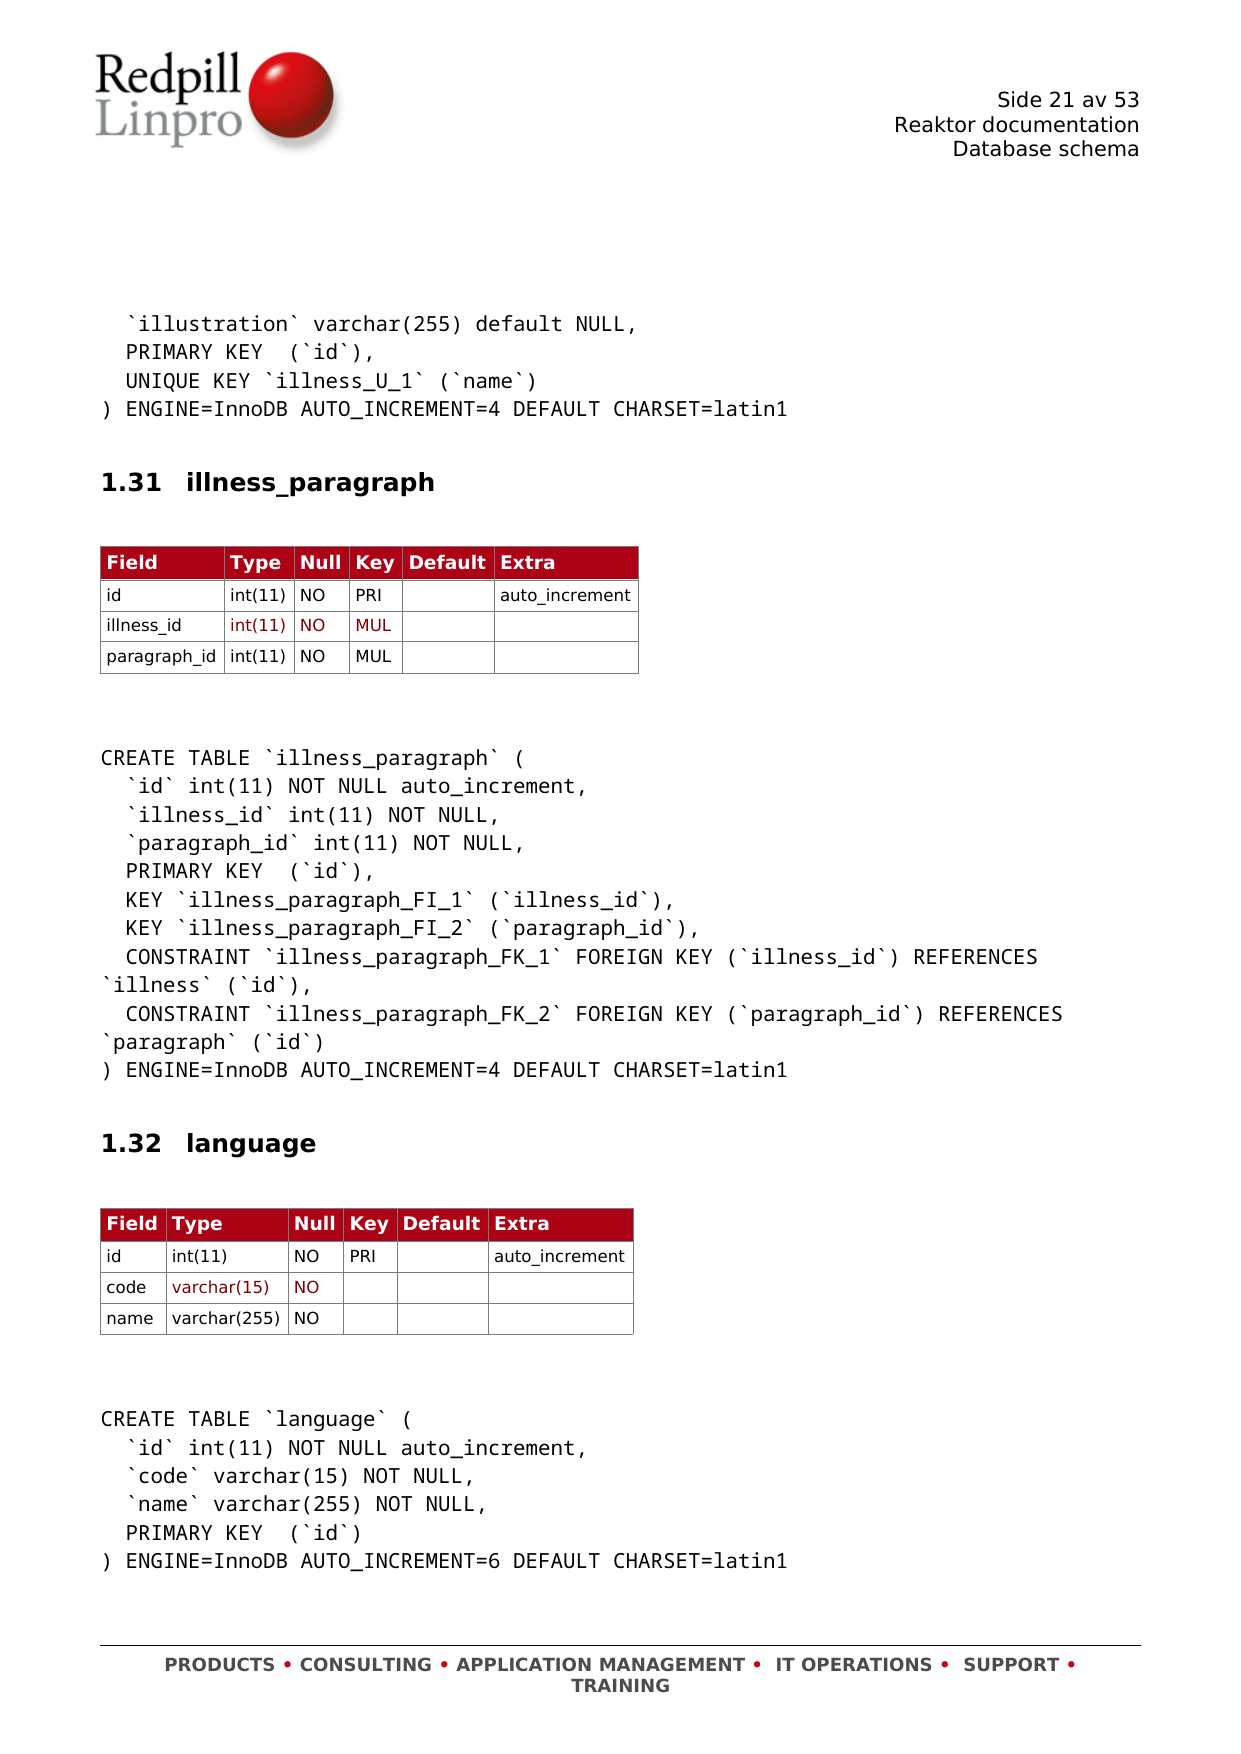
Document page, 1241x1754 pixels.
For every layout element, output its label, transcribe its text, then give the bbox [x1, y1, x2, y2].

table_cell [403, 581, 494, 611]
table_cell [344, 1304, 397, 1334]
table_cell illness_id [101, 612, 224, 641]
table_header Extra [489, 1209, 633, 1241]
table_cell int(11) [167, 1242, 288, 1272]
table_cell auto_increment [489, 1242, 633, 1272]
table_cell NO [289, 1242, 343, 1272]
text PRIMARY KEY (`id`) [100, 1518, 1140, 1546]
table_cell [398, 1273, 488, 1303]
text CONSTRAINT `illness_paragraph_FK_1` FOREIGN KEY (`illness_id`) REFERENCES `illness` (`id`), [100, 942, 1140, 999]
text ) ENGINE=InnoDB AUTO_INCREMENT=4 DEFAULT CHARSET=latin1 [100, 394, 1140, 423]
text `illustration` varchar(255) default NULL, [100, 309, 1140, 337]
table_cell int(11) [225, 612, 294, 641]
text `illness_id` int(11) NOT NULL, [100, 800, 1140, 828]
text `id` int(11) NOT NULL auto_increment, [100, 1433, 1140, 1461]
table_cell NO [295, 612, 349, 641]
table_header Default [403, 547, 494, 579]
table_cell varchar(255) [167, 1304, 288, 1334]
text CREATE TABLE `illness_paragraph` ( [100, 743, 1140, 771]
text ) ENGINE=InnoDB AUTO_INCREMENT=6 DEFAULT CHARSET=latin1 [100, 1546, 1140, 1575]
table_cell NO [295, 642, 349, 672]
table_header Type [167, 1209, 288, 1241]
text CREATE TABLE `language` ( [100, 1404, 1140, 1433]
table_cell [489, 1273, 633, 1303]
text `id` int(11) NOT NULL auto_increment, [100, 771, 1140, 800]
table_cell MUL [350, 642, 402, 672]
text PRIMARY KEY (`id`), [100, 337, 1140, 366]
table_header Field [101, 1209, 166, 1241]
subtitle illness_paragraph [100, 468, 1140, 497]
table_cell auto_increment [495, 581, 638, 611]
table_header Type [225, 547, 294, 579]
subtitle language [100, 1129, 1140, 1158]
text `paragraph_id` int(11) NOT NULL, [100, 828, 1140, 857]
table_cell code [101, 1273, 166, 1303]
table_cell NO [295, 581, 349, 611]
text `code` varchar(15) NOT NULL, [100, 1461, 1140, 1489]
table_cell MUL [350, 612, 402, 641]
table_cell [489, 1304, 633, 1334]
text UNIQUE KEY `illness_U_1` (`name`) [100, 366, 1140, 394]
table_cell id [101, 1242, 166, 1272]
table_cell NO [289, 1304, 343, 1334]
table_header Field [101, 547, 224, 579]
table_cell [495, 642, 638, 672]
text KEY `illness_paragraph_FI_2` (`paragraph_id`), [100, 913, 1140, 942]
table_header Key [344, 1209, 397, 1241]
table_cell id [101, 581, 224, 611]
table_cell [495, 612, 638, 641]
table_cell PRI [344, 1242, 397, 1272]
table_cell paragraph_id [101, 642, 224, 672]
text `name` varchar(255) NOT NULL, [100, 1489, 1140, 1518]
table_cell [398, 1304, 488, 1334]
picture [84, 38, 346, 160]
text PRIMARY KEY (`id`), [100, 857, 1140, 885]
table_cell name [101, 1304, 166, 1334]
table_cell [403, 612, 494, 641]
table_cell [344, 1273, 397, 1303]
text KEY `illness_paragraph_FI_1` (`illness_id`), [100, 885, 1140, 913]
table_cell [403, 642, 494, 672]
table_cell int(11) [225, 642, 294, 672]
table_cell varchar(15) [167, 1273, 288, 1303]
table_cell int(11) [225, 581, 294, 611]
table_header Null [289, 1209, 343, 1241]
table_cell NO [289, 1273, 343, 1303]
table_cell [398, 1242, 488, 1272]
text ) ENGINE=InnoDB AUTO_INCREMENT=4 DEFAULT CHARSET=latin1 [100, 1056, 1140, 1084]
table_header Extra [495, 547, 638, 579]
table_header Key [350, 547, 402, 579]
table_header Default [398, 1209, 488, 1241]
table_header Null [295, 547, 349, 579]
table_cell PRI [350, 581, 402, 611]
text CONSTRAINT `illness_paragraph_FK_2` FOREIGN KEY (`paragraph_id`) REFERENCES `paragraph` (`id`) [100, 999, 1140, 1056]
